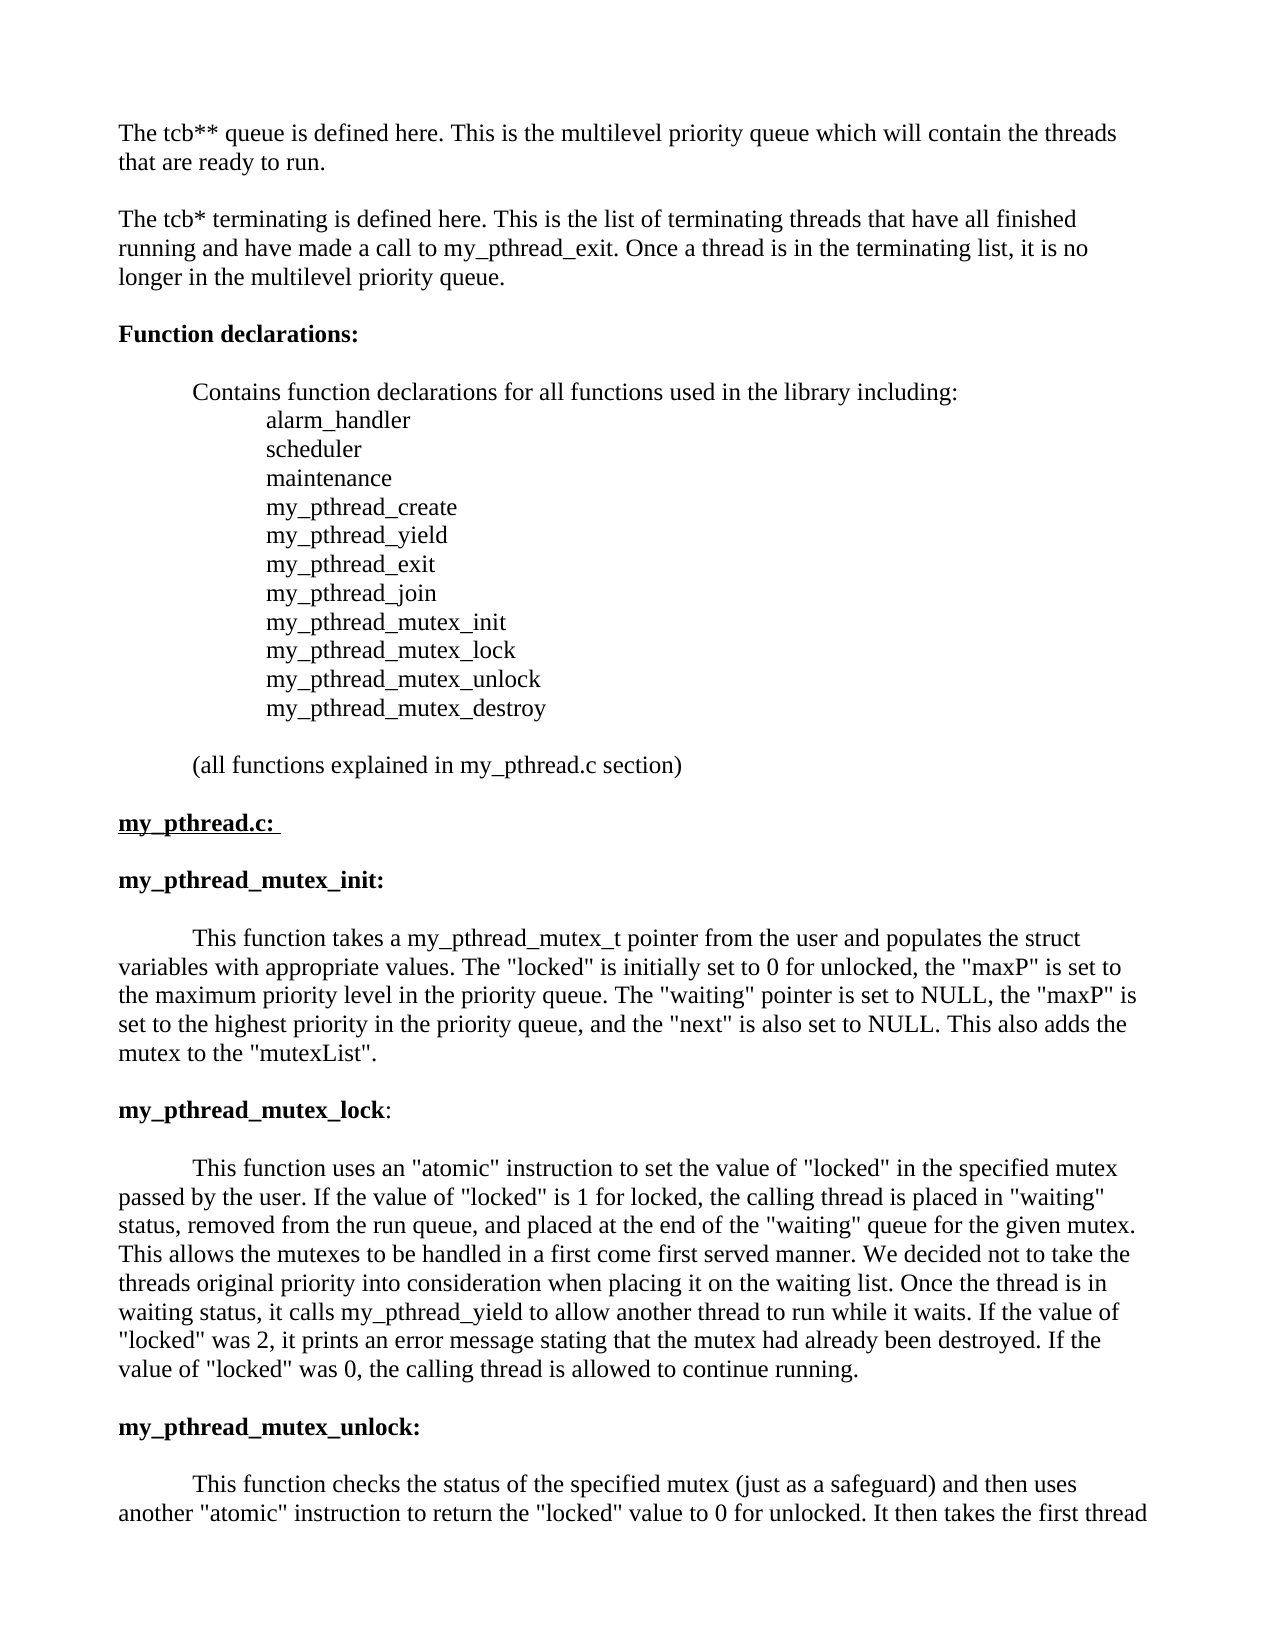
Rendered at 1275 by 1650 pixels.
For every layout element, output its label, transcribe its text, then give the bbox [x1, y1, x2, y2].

text my_pthread.c: [118, 808, 1157, 837]
text (all functions explained in my_pthread.c section) [118, 751, 1157, 779]
text my_pthread_join [118, 578, 1157, 607]
text The tcb** queue is defined here. This is the multilevel priority queue which will contain the threads that are ready to run. [118, 118, 1157, 176]
text Contains function declarations for all functions used in the library including: [118, 377, 1157, 406]
text my_pthread_mutex_unlock: [118, 1412, 1157, 1441]
text my_pthread_mutex_init: [118, 866, 1157, 894]
text my_pthread_mutex_unlock [118, 664, 1157, 693]
text The tcb* terminating is defined here. This is the list of terminating threads that have all finished running and have made a call to my_pthread_exit. Once a thread is in the terminating list, it is no longer in the multilevel priority queue. [118, 204, 1157, 291]
text my_pthread_mutex_destroy [118, 693, 1157, 722]
text maintenance [118, 463, 1157, 492]
text my_pthread_mutex_init [118, 607, 1157, 636]
text my_pthread_create [118, 492, 1157, 521]
text Function declarations: [118, 319, 1157, 348]
text This function checks the status of the specified mutex (just as a safeguard) and then uses another "atomic" instruction to return the "locked" value to 0 for unlocked. It then takes the first thread [118, 1469, 1157, 1527]
text This function takes a my_pthread_mutex_t pointer from the user and populates the struct variables with appropriate values. The "locked" is initially set to 0 for unlocked, the "maxP" is set to the maximum priority level in the priority queue. The "waiting" pointer is set to NULL, the "maxP" is set to the highest priority in the priority queue, and the "next" is also set to NULL. This also adds the mutex to the "mutexList". [118, 923, 1157, 1067]
text This function uses an "atomic" instruction to set the value of "locked" in the specified mutex passed by the user. If the value of "locked" is 1 for locked, the calling thread is placed in "waiting" status, removed from the run queue, and placed at the end of the "waiting" queue for the given mutex. This allows the mutexes to be handled in a first come first served manner. We decided not to take the threads original priority into consideration when placing it on the waiting list. Once the thread is in waiting status, it calls my_pthread_yield to allow another thread to run while it waits. If the value of "locked" was 2, it prints an error message stating that the mutex had already been destroyed. If the value of "locked" was 0, the calling thread is allowed to continue running. [118, 1153, 1157, 1383]
text my_pthread_mutex_lock [118, 636, 1157, 664]
text my_pthread_mutex_lock: [118, 1096, 1157, 1124]
text alarm_handler [118, 406, 1157, 434]
text my_pthread_yield [118, 521, 1157, 549]
text my_pthread_exit [118, 549, 1157, 578]
text scheduler [118, 434, 1157, 463]
